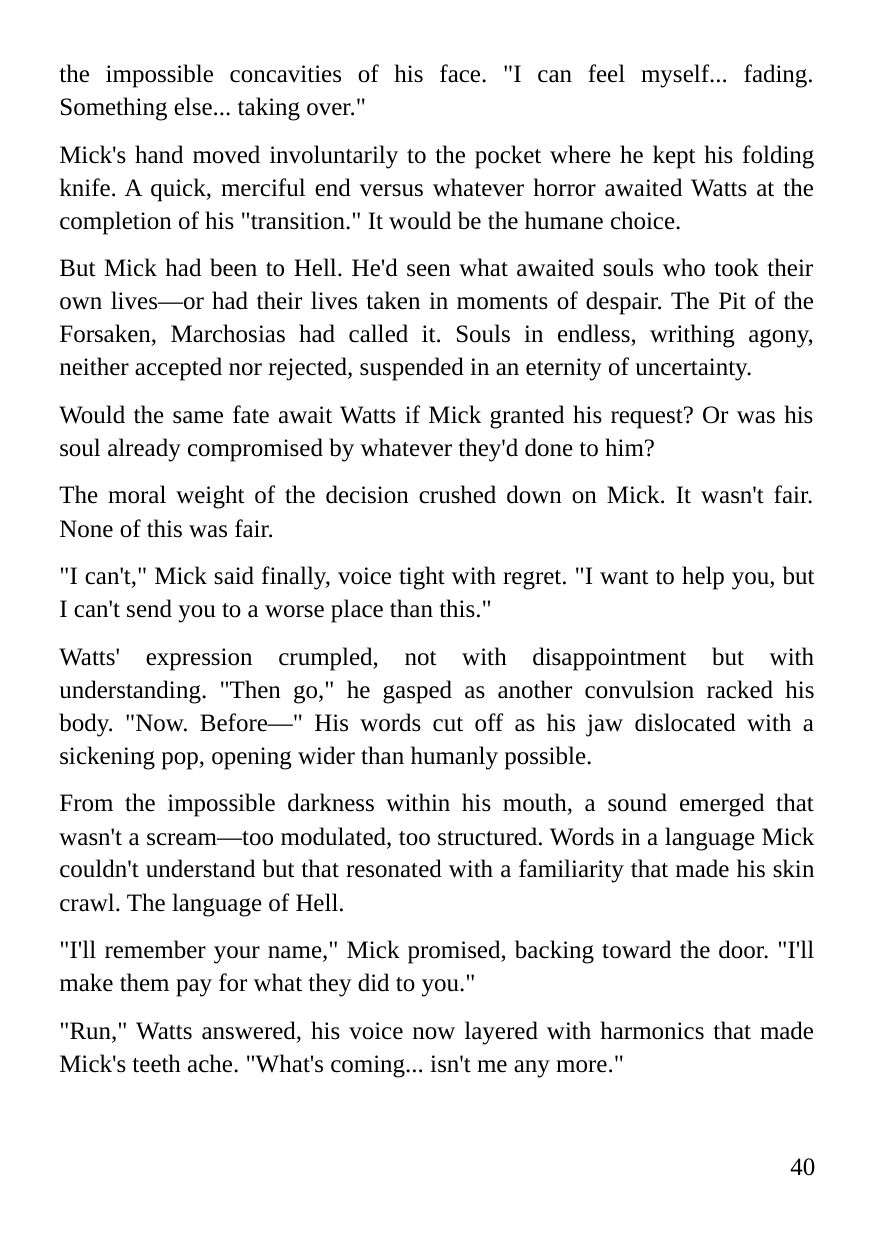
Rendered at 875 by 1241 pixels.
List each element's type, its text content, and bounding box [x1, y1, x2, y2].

text Watts' expression crumpled, not with disappointment but with understanding. "Then go," he gasped as another convulsion racked his body. "Now. Before—" His words cut off as his jaw dislocated with a sickening pop, opening wider than humanly possible. [59, 642, 815, 770]
text Mick's hand moved involuntarily to the pocket where he kept his folding knife. A quick, merciful end versus whatever horror awaited Watts at the completion of his "transition." It would be the humane choice. [59, 140, 815, 234]
text But Mick had been to Hell. He'd seen what awaited souls who took their own lives—or had their lives taken in moments of despair. The Pit of the Forsaken, Marchosias had called it. Souls in endless, writhing agony, neither accepted nor rejected, suspended in an eternity of uncertainty. [59, 253, 815, 381]
text The moral weight of the decision crushed down on Mick. It wasn't fair. None of this was fair. [59, 481, 815, 542]
text "Run," Watts answered, his voice now layered with harmonics that made Mick's teeth ache. "What's coming... isn't me any more." [59, 1016, 815, 1078]
text "I'll remember your name," Mick promised, backing toward the door. "I'll make them pay for what they did to you." [59, 935, 815, 997]
text From the impossible darkness within his mouth, a sound emerged that wasn't a scream—too modulated, too structured. Words in a language Mick couldn't understand but that resonated with a familiarity that made his skin crawl. The language of Hell. [59, 788, 815, 916]
text the impossible concavities of his face. "I can feel myself... fading. Something else... taking over." [59, 59, 815, 121]
text Would the same fate await Watts if Mick granted his request? Or was his soul already compromised by whatever they'd done to him? [59, 400, 815, 462]
text "I can't," Mick said finally, voice tight with regret. "I want to help you, but I can't send you to a worse place than this." [59, 561, 815, 623]
